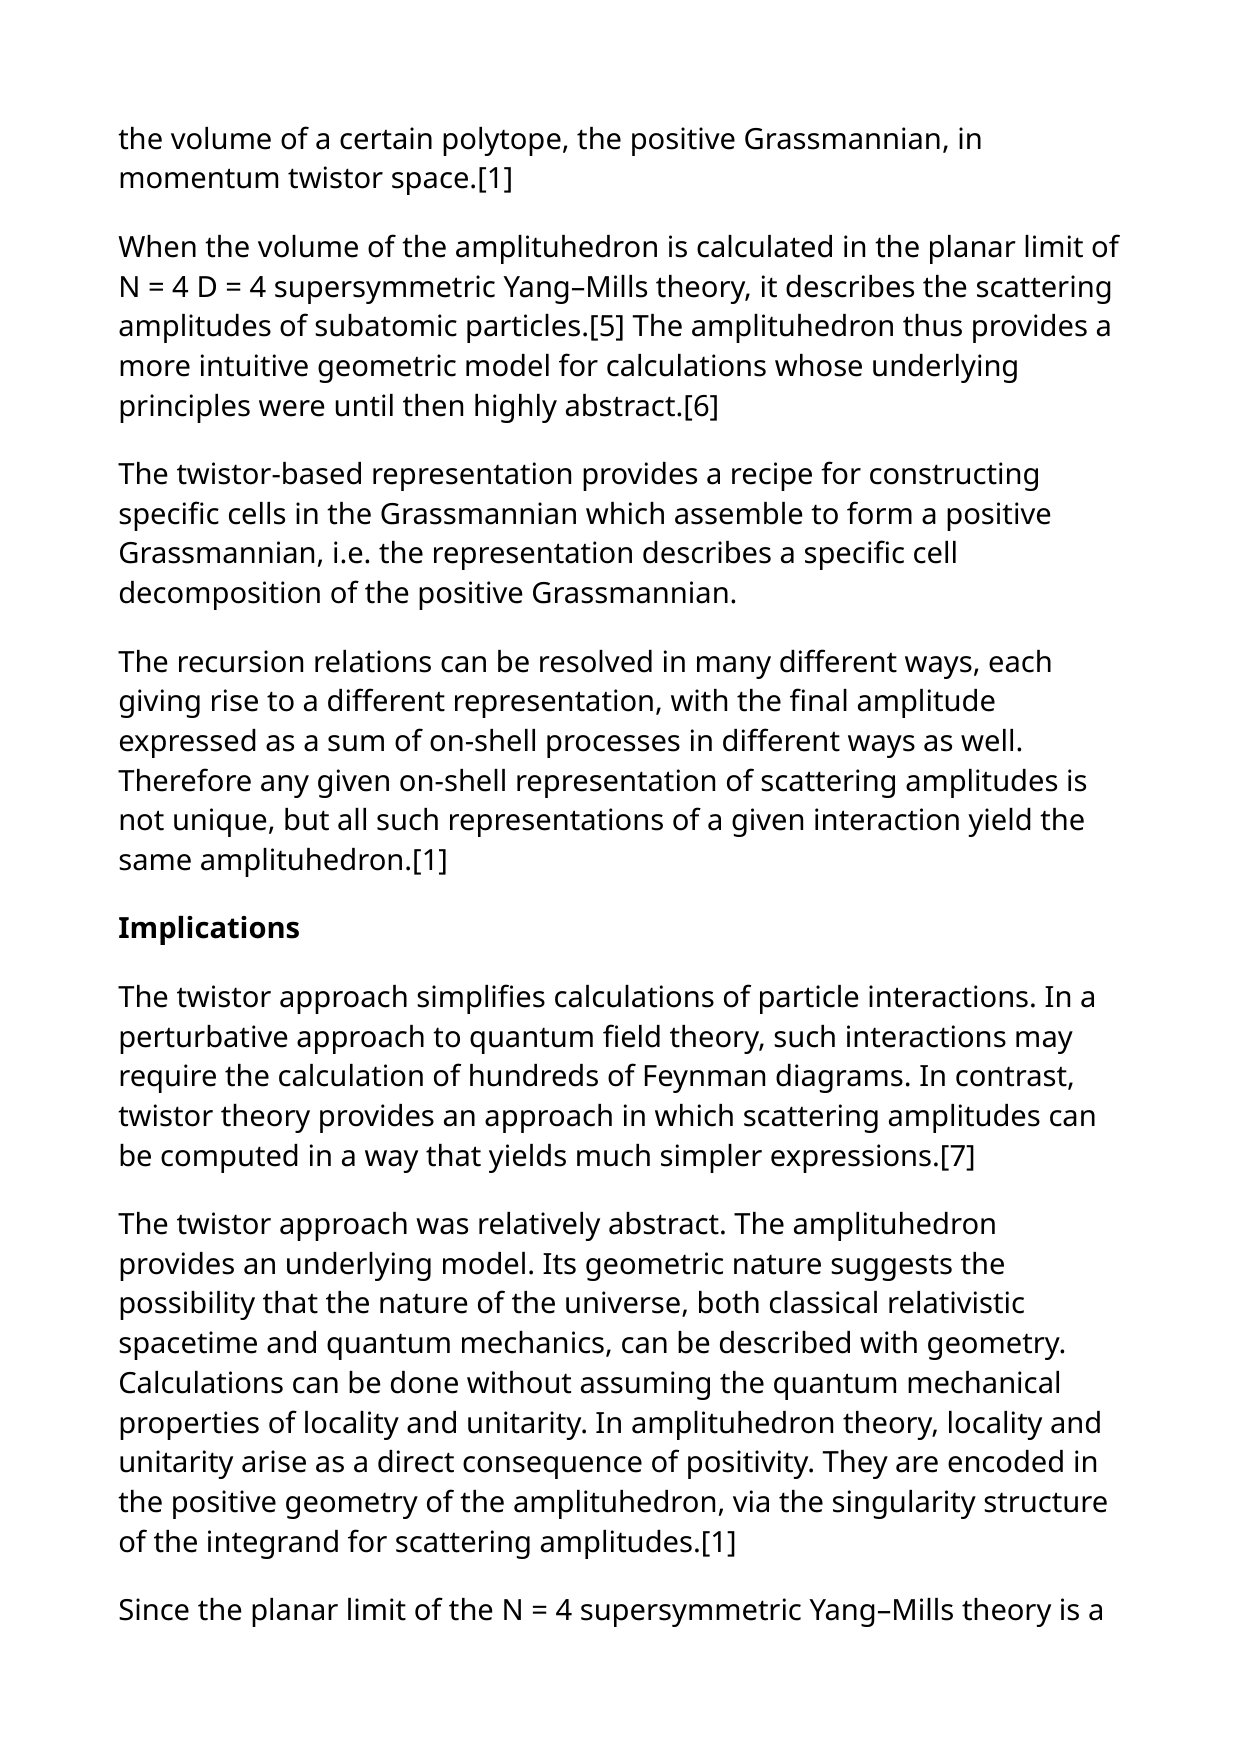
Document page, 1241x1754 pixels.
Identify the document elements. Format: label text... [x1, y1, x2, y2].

text the volume of a certain polytope, the positive Grassmannian, in momentum twistor space.[1] When the volume of the amplituhedron is calculated in the planar limit of N = 4 D = 4 supersymmetric Yang–Mills theory, it describes the scattering amplitudes of subatomic particles.[5] The amplituhedron thus provides a more intuitive geometric model for calculations whose underlying principles were until then highly abstract.[6] The twistor-based representation provides a recipe for constructing specific cells in the Grassmannian which assemble to form a positive Grassmannian, i.e. the representation describes a specific cell decomposition of the positive Grassmannian. The recursion relations can be resolved in many different ways, each giving rise to a different representation, with the final amplitude expressed as a sum of on-shell processes in different ways as well. Therefore any given on-shell representation of scattering amplitudes is not unique, but all such representations of a given interaction yield the same amplituhedron.[1] Implications The twistor approach simplifies calculations of particle interactions. In a perturbative approach to quantum field theory, such interactions may require the calculation of hundreds of Feynman diagrams. In contrast, twistor theory provides an approach in which scattering amplitudes can be computed in a way that yields much simpler expressions.[7] The twistor approach was relatively abstract. The amplituhedron provides an underlying model. Its geometric nature suggests the possibility that the nature of the universe, both classical relativistic spacetime and quantum mechanics, can be described with geometry. Calculations can be done without assuming the quantum mechanical properties of locality and unitarity. In amplituhedron theory, locality and unitarity arise as a direct consequence of positivity. They are encoded in the positive geometry of the amplituhedron, via the singularity structure of the integrand for scattering amplitudes.[1] Since the planar limit of the N = 4 supersymmetric Yang–Mills theory is a [118, 118, 1122, 1629]
